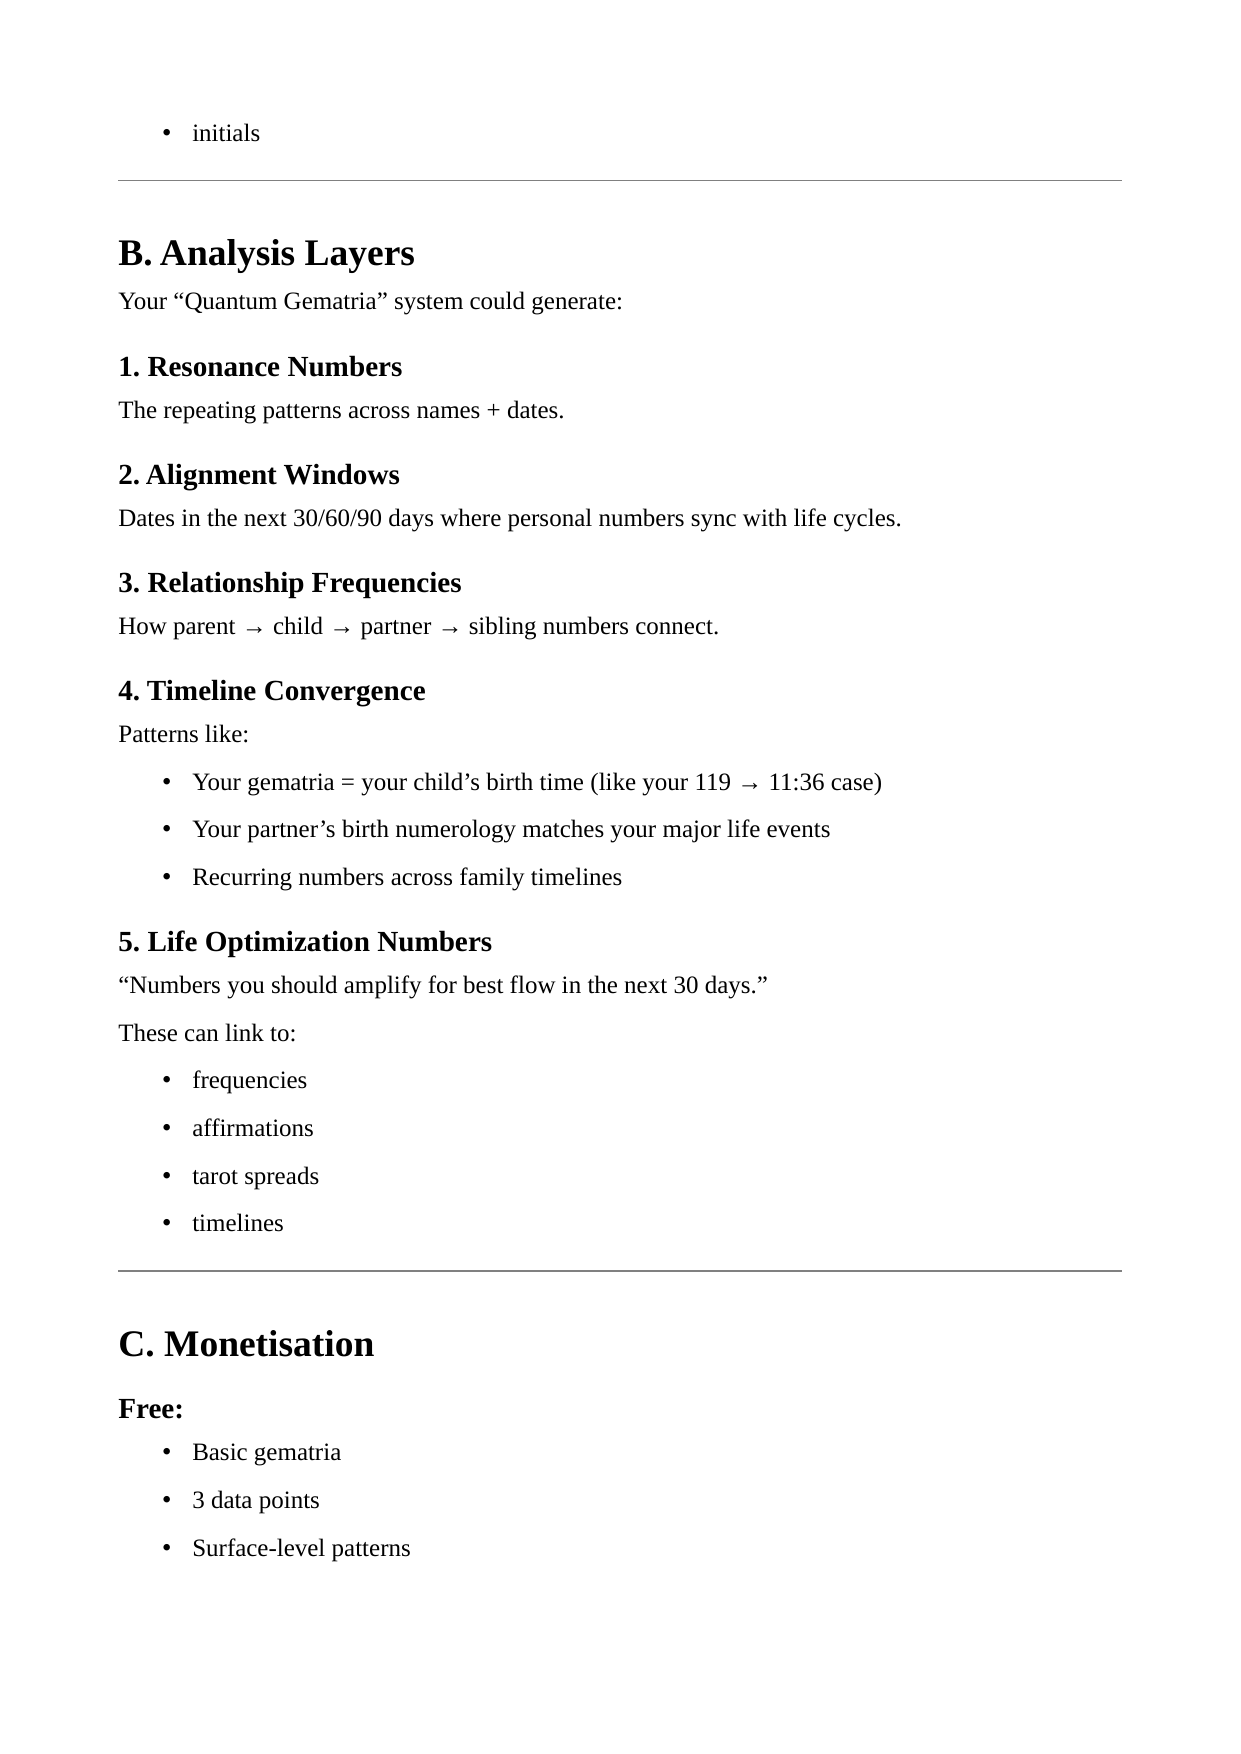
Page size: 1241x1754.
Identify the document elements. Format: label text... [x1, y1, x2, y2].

subtitle 5. Life Optimization Numbers [118, 924, 1122, 958]
text “Numbers you should amplify for best flow in the next 30 days.” [118, 970, 1122, 999]
text How parent → child → partner → sibling numbers connect. [118, 611, 1122, 640]
text Your “Quantum Gematria” system could generate: [118, 286, 1122, 315]
list Basic gematria [162, 1437, 1122, 1466]
subtitle Free: [118, 1391, 1122, 1425]
subtitle 4. Timeline Convergence [118, 673, 1122, 707]
text Patterns like: [118, 719, 1122, 748]
list Your gematria = your child’s birth time (like your 119 → 11:36 case) [162, 767, 1122, 796]
subtitle C. Monetisation [118, 1321, 1122, 1364]
subtitle 2. Alignment Windows [118, 457, 1122, 490]
subtitle 3. Relationship Frequencies [118, 565, 1122, 599]
subtitle 1. Resonance Numbers [118, 349, 1122, 382]
list initials [162, 118, 1122, 147]
list affirmations [162, 1113, 1122, 1142]
list Recurring numbers across family timelines [162, 862, 1122, 891]
list 3 data points [162, 1485, 1122, 1514]
list timelines [162, 1208, 1122, 1237]
list Your partner’s birth numerology matches your major life events [162, 814, 1122, 843]
list tarot spreads [162, 1161, 1122, 1189]
text Dates in the next 30/60/90 days where personal numbers sync with life cycles. [118, 503, 1122, 532]
text These can link to: [118, 1018, 1122, 1047]
list frequencies [162, 1066, 1122, 1094]
list Surface-level patterns [162, 1533, 1122, 1561]
subtitle B. Analysis Layers [118, 231, 1122, 274]
text The repeating patterns across names + dates. [118, 395, 1122, 423]
